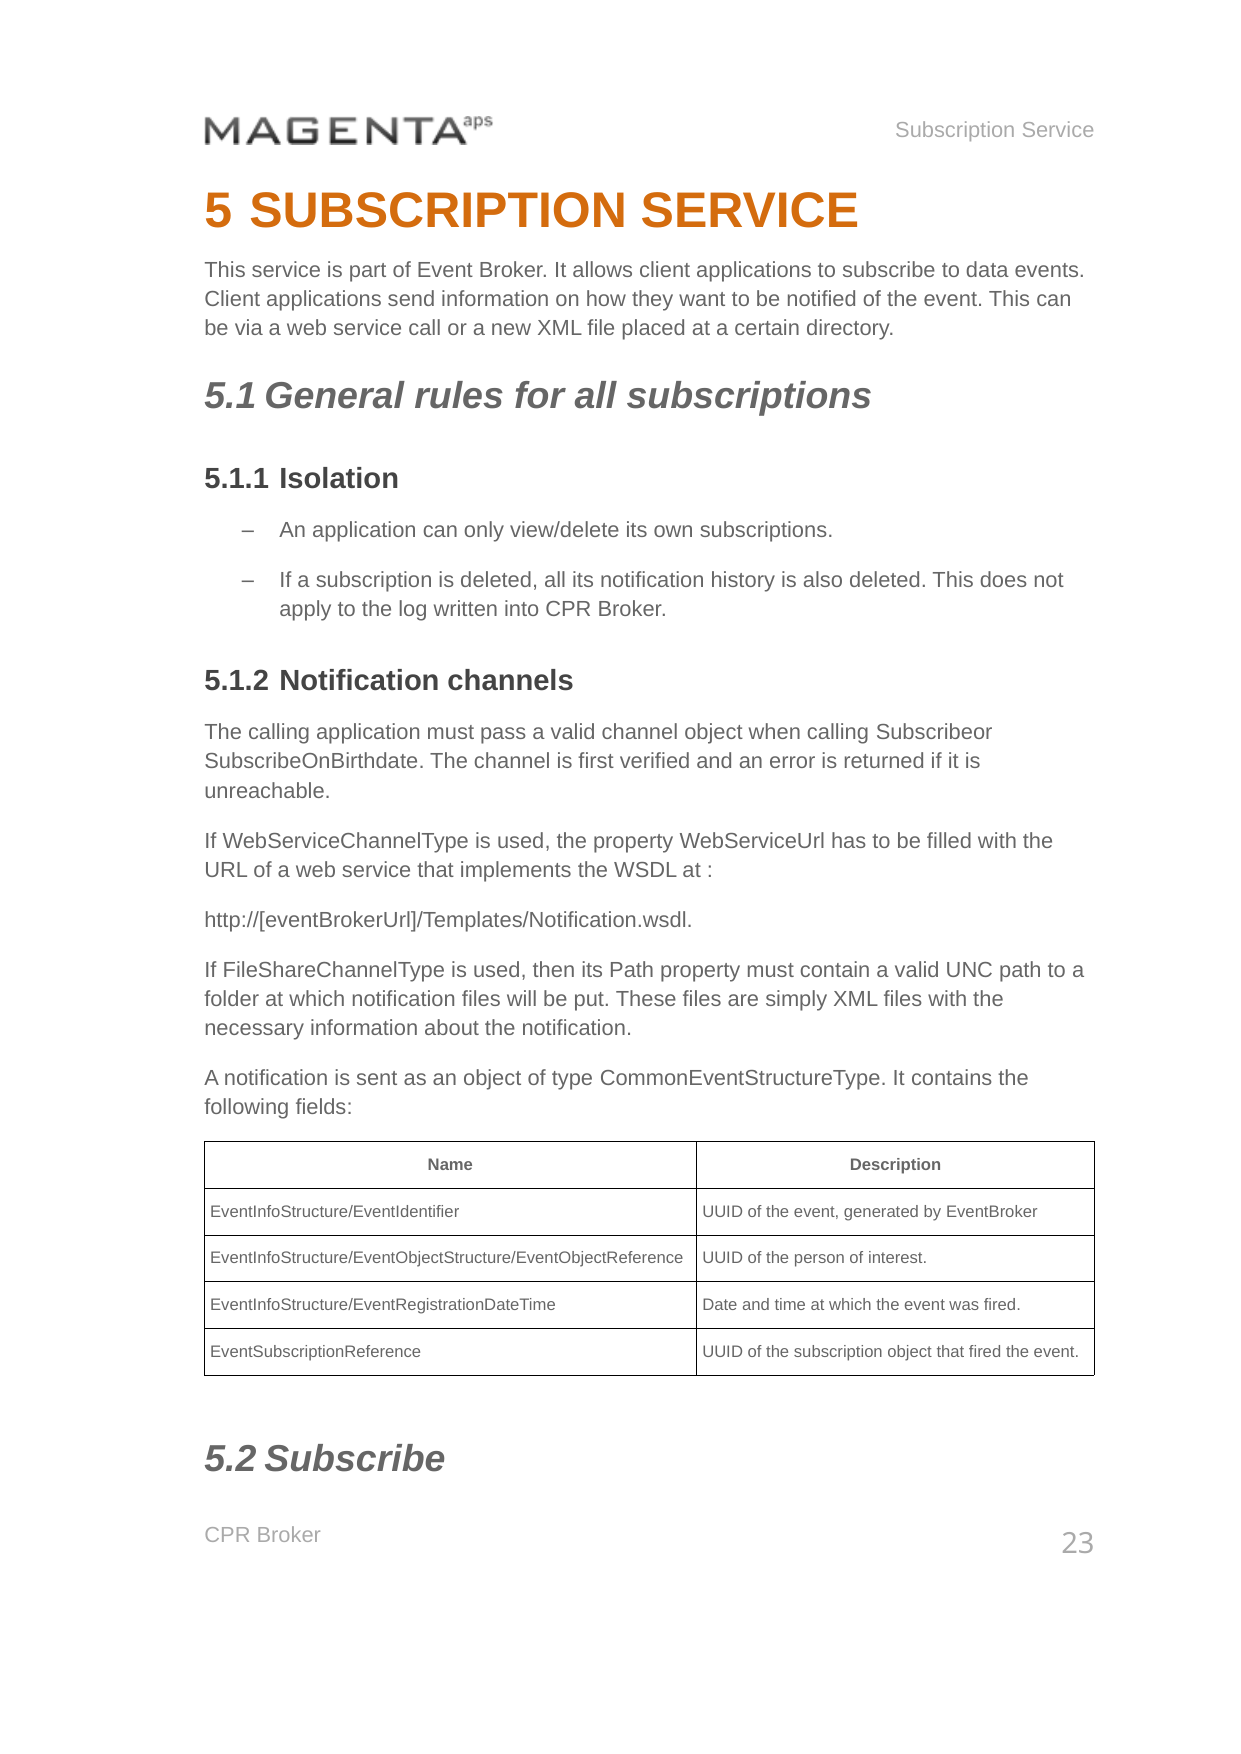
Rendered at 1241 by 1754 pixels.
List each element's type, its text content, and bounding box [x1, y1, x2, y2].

table_cell EventSubscriptionReference [205, 1329, 696, 1375]
text This service is part of Event Broker. It allows client applications to subscribe to data events. Client applications send information on how they want to be notified of the event. This can be via a web service call or a new XML file placed at a certain directory. [204, 254, 1094, 341]
subtitle Subscription Service [204, 181, 1094, 239]
table_cell EventInfoStructure/EventObjectStructure/EventObjectReference [205, 1236, 696, 1281]
text If WebServiceChannelType is used, the property WebServiceUrl has to be filled with the URL of a web service that implements the WSDL at : [204, 825, 1094, 883]
text A notification is sent as an object of type CommonEventStructureType. It contains the following fields: [204, 1062, 1094, 1121]
subtitle Subscribe [204, 1425, 1094, 1483]
table_cell UUID of the person of interest. [697, 1236, 1094, 1281]
table_cell UUID of the event, generated by EventBroker [697, 1189, 1094, 1235]
text The calling application must pass a valid channel object when calling Subscribeor SubscribeOnBirthdate. The channel is first verified and an error is returned if it is unreachable. [204, 716, 1094, 804]
table_cell UUID of the subscription object that fired the event. [697, 1329, 1094, 1375]
text http://[eventBrokerUrl]/Templates/Notification.wsdl. [204, 904, 1094, 933]
table_header Description [697, 1142, 1094, 1188]
table_cell EventInfoStructure/EventIdentifier [205, 1189, 696, 1235]
subtitle Notification channels [204, 643, 1094, 702]
table_header Name [205, 1142, 696, 1188]
table_cell EventInfoStructure/EventRegistrationDateTime [205, 1282, 696, 1328]
text If FileShareChannelType is used, then its Path property must contain a valid UNC path to a folder at which notification files will be put. These files are simply XML files with the necessary information about the notification. [204, 954, 1094, 1041]
subtitle Isolation [204, 441, 1094, 500]
list An application can only view/delete its own subscriptions. [242, 514, 1094, 543]
picture [204, 116, 494, 145]
table_cell Date and time at which the event was fired. [697, 1282, 1094, 1328]
list If a subscription is deleted, all its notification history is also deleted. This does not apply to the log written into CPR Broker. [242, 564, 1094, 623]
subtitle General rules for all subscriptions [204, 362, 1094, 421]
